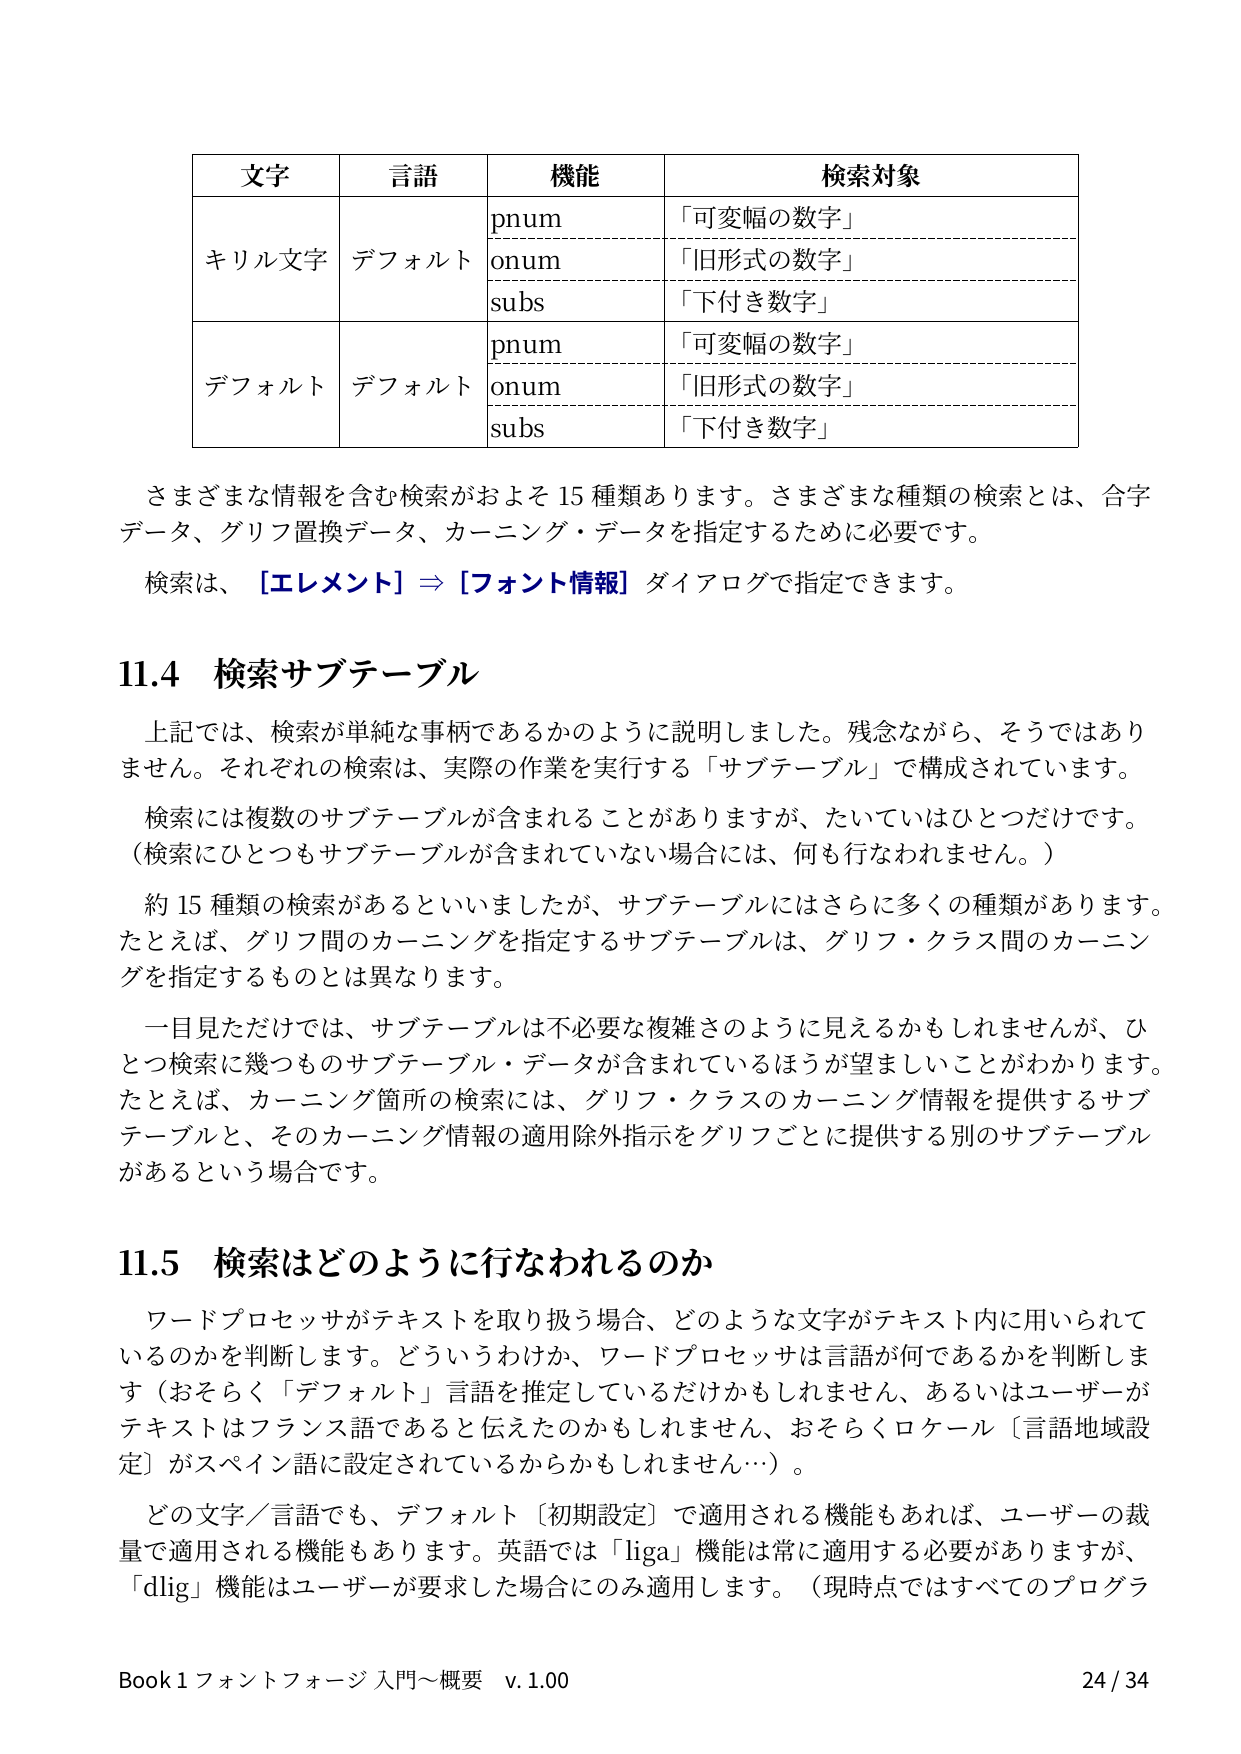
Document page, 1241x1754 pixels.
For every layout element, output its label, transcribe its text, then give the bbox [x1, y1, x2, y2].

subtitle 11.4 検索サブテーブル [118, 648, 1152, 696]
table_cell onum [488, 363, 664, 405]
text どの文字／言語でも、デフォルト〔初期設定〕で適用される機能もあれば、ユーザーの裁量で適用される機能もあります。英語では「liga」機能は常に適用する必要がありますが、「dlig」機能はユーザーが要求した場合にのみ適用します。（現時点ではすべてのプログラ [118, 1496, 1152, 1603]
table_cell subs [488, 405, 664, 447]
table_cell キリル文字 [193, 197, 339, 321]
text 検索には複数のサブテーブルが含まれることがありますが、たいていはひとつだけです。 （検索にひとつもサブテーブルが含まれていない場合には、何も行なわれません。） [118, 799, 1152, 871]
table_cell デフォルト [340, 197, 487, 321]
table_cell 「可変幅の数字」 [665, 197, 1078, 238]
table_cell 「旧形式の数字」 [665, 238, 1078, 279]
table_header 言語 [340, 155, 487, 196]
table_cell デフォルト [340, 322, 487, 447]
subtitle 11.5 検索はどのように行なわれるのか [118, 1237, 1152, 1285]
text さまざまな情報を含む検索がおよそ 15 種類あります。さまざまな種類の検索とは、合字データ、グリフ置換データ、カーニング・データを指定するために必要です。 [118, 477, 1152, 548]
text 一目見ただけでは、サブテーブルは不必要な複雑さのように見えるかもしれませんが、ひとつ検索に幾つものサブテーブル・データが含まれているほうが望ましいことがわかります。たとえば、カーニング箇所の検索には、グリフ・クラスのカーニング情報を提供するサブテーブルと、そのカーニング情報の適用除外指示をグリフごとに提供する別のサブテーブルがあるという場合です。 [118, 1008, 1152, 1188]
table_cell 「下付き数字」 [665, 280, 1078, 321]
text 約 15 種類の検索があるといいましたが、サブテーブルにはさらに多くの種類があります。たとえば、グリフ間のカーニングを指定するサブテーブルは、グリフ・クラス間のカーニングを指定するものとは異なります。 [118, 886, 1152, 994]
table_cell pnum [488, 197, 664, 238]
table_cell デフォルト [193, 322, 339, 447]
table_header 文字 [193, 155, 339, 196]
table_cell subs [488, 280, 664, 321]
text ワードプロセッサがテキストを取り扱う場合、どのような文字がテキスト内に用いられているのかを判断します。どういうわけか、ワードプロセッサは言語が何であるかを判断します（おそらく「デフォルト」言語を推定しているだけかもしれません、あるいはユーザーがテキストはフランス語であると伝えたのかもしれません、おそらくロケール〔言語地域設定〕がスペイン語に設定されているからかもしれません…）。 [118, 1301, 1152, 1481]
table_cell 「旧形式の数字」 [665, 363, 1078, 405]
table_cell 「下付き数字」 [665, 405, 1078, 447]
table_cell 「可変幅の数字」 [665, 322, 1078, 363]
table_header 検索対象 [665, 155, 1078, 196]
table_header 機能 [488, 155, 664, 196]
text 上記では、検索が単純な事柄であるかのように説明しました。残念ながら、そうではありません。それぞれの検索は、実際の作業を実行する「サブテーブル」で構成されています。 [118, 712, 1152, 784]
table_cell pnum [488, 322, 664, 363]
text 検索は、［エレメント］⇒［フォント情報］ダイアログで指定できます。 [118, 563, 1152, 599]
table_cell onum [488, 238, 664, 279]
